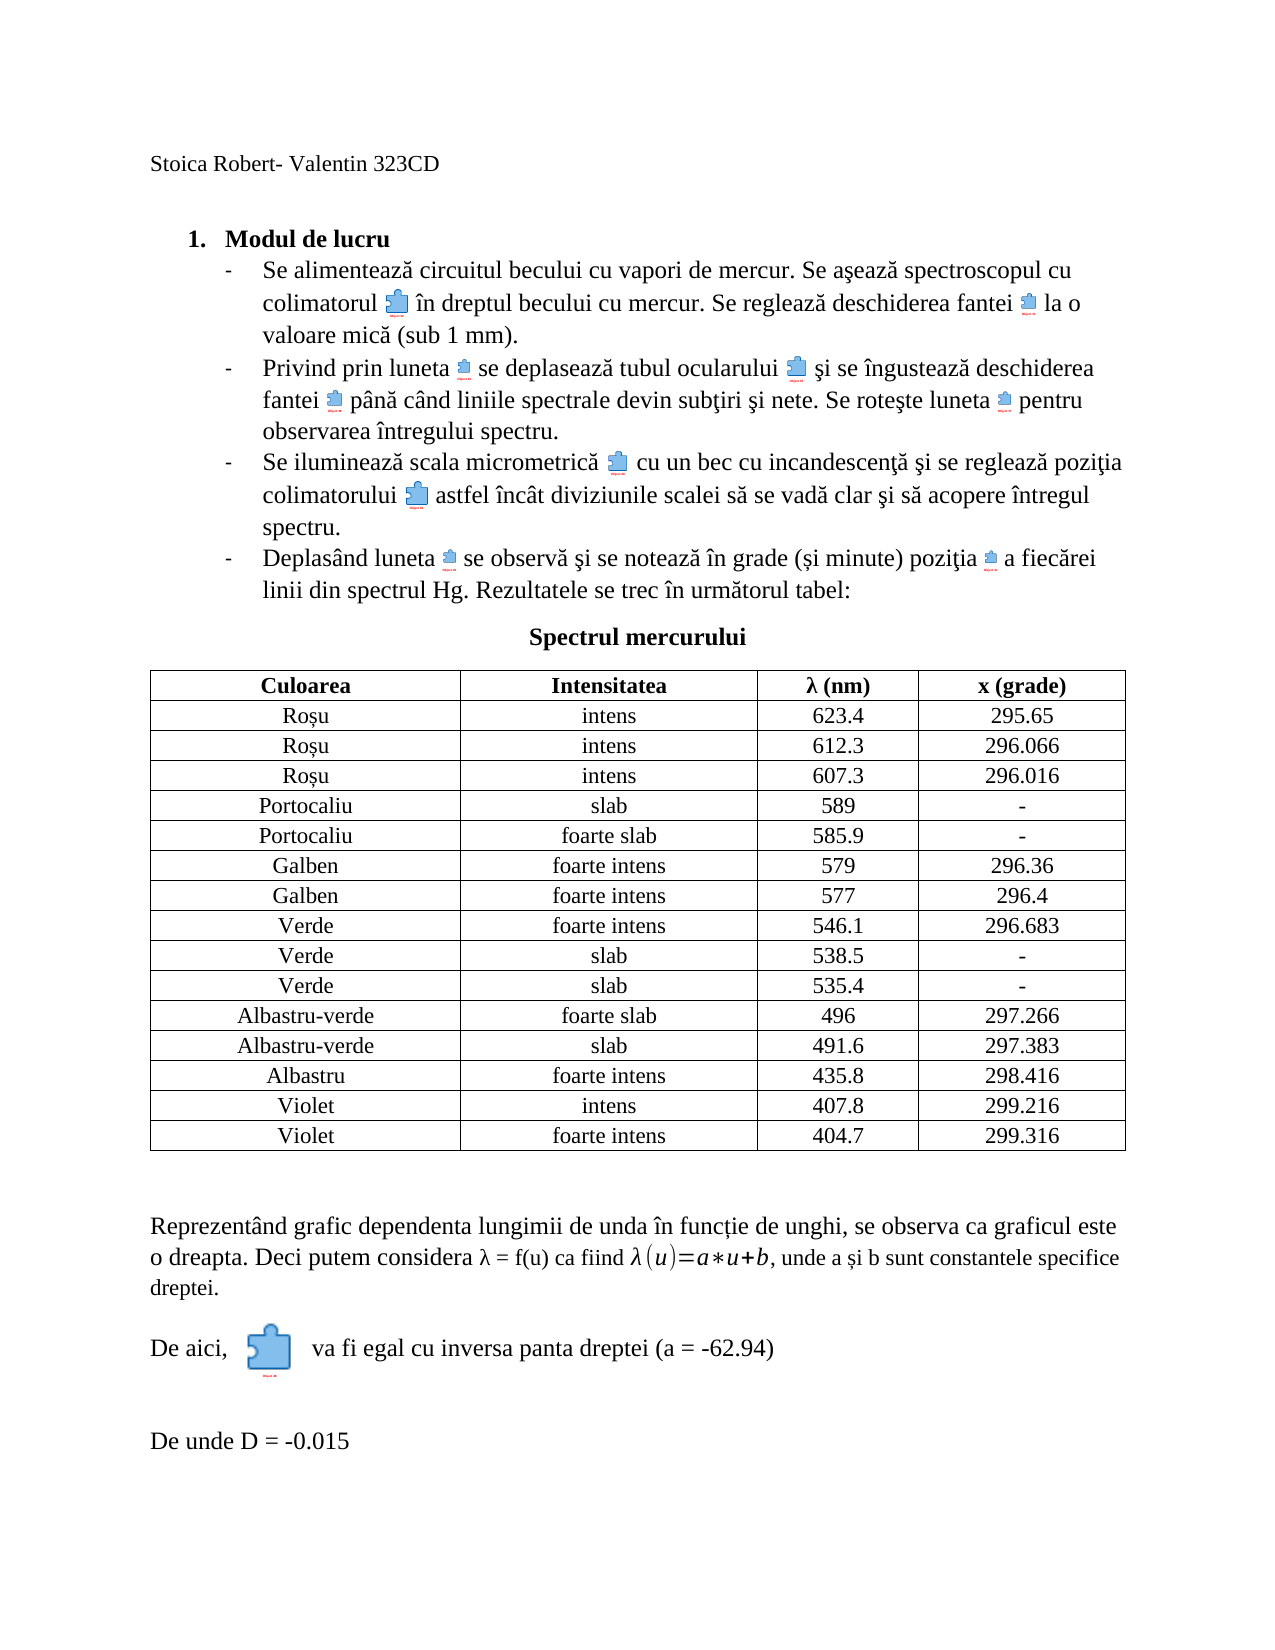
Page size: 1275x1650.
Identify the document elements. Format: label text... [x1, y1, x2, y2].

table_cell 297.383 [919, 1031, 1125, 1060]
table_header λ (nm) [758, 671, 918, 700]
table_cell Portocaliu [151, 821, 460, 850]
table_cell foarte intens [461, 1121, 757, 1150]
list Se iluminează scala micrometrică cu un bec cu incandescenţă şi se reglează poziţia colimatorului astfel încât diviziunile scalei să se vadă clar şi să acopere întregul spectru. [225, 447, 1125, 541]
table_cell Violet [151, 1091, 460, 1120]
table_cell foarte slab [461, 1001, 757, 1030]
table_cell 295.65 [919, 701, 1125, 730]
table_cell intens [461, 701, 757, 730]
list Modul de lucru [187, 224, 1125, 253]
table_cell 623.4 [758, 701, 918, 730]
list De unde D = -0.015 [150, 1426, 1125, 1454]
table_cell Galben [151, 881, 460, 910]
text De aici, va fi egal cu inversa panta dreptei (a = -62.94) [150, 1319, 1125, 1378]
table_cell 407.8 [758, 1091, 918, 1120]
table_cell 296.016 [919, 761, 1125, 790]
table_cell 607.3 [758, 761, 918, 790]
table_header x (grade) [919, 671, 1125, 700]
table_cell Roșu [151, 701, 460, 730]
table_cell intens [461, 731, 757, 760]
list Reprezentând grafic dependenta lungimii de unda în funcție de unghi, se observa ca graficul este o dreapta. Deci putem considera λ = f(u) ca fiind , unde a și b sunt constantele specifice dreptei. [150, 1211, 1125, 1301]
table_cell Portocaliu [151, 791, 460, 820]
table_cell Roșu [151, 761, 460, 790]
table_cell 579 [758, 851, 918, 880]
table_cell 435.8 [758, 1061, 918, 1090]
table_cell 404.7 [758, 1121, 918, 1150]
table_cell 585.9 [758, 821, 918, 850]
table_cell 546.1 [758, 911, 918, 940]
table_cell 612.3 [758, 731, 918, 760]
table_cell Albastru [151, 1061, 460, 1090]
table_cell 496 [758, 1001, 918, 1030]
table_header Culoarea [151, 671, 460, 700]
table_cell Verde [151, 941, 460, 970]
table_cell - [919, 971, 1125, 1000]
table_cell 538.5 [758, 941, 918, 970]
table_cell Roșu [151, 731, 460, 760]
table_cell 298.416 [919, 1061, 1125, 1090]
table_cell Albastru-verde [151, 1031, 460, 1060]
table_cell 297.266 [919, 1001, 1125, 1030]
table_cell foarte intens [461, 881, 757, 910]
table_cell foarte intens [461, 1061, 757, 1090]
table_cell - [919, 821, 1125, 850]
table_cell 577 [758, 881, 918, 910]
table_cell 299.316 [919, 1121, 1125, 1150]
list Se alimentează circuitul becului cu vapori de mercur. Se aşează spectroscopul cu colimatorul în dreptul becului cu mercur. Se reglează deschiderea fantei la o valoare mică (sub 1 mm). [225, 256, 1125, 349]
table_cell foarte slab [461, 821, 757, 850]
list Privind prin luneta se deplasează tubul ocularului şi se îngustează deschiderea fantei până când liniile spectrale devin subţiri şi nete. Se roteşte luneta pentru observarea întregului spectru. [225, 352, 1125, 445]
table_cell foarte intens [461, 851, 757, 880]
table_cell 535.4 [758, 971, 918, 1000]
table_cell - [919, 941, 1125, 970]
table_cell Violet [151, 1121, 460, 1150]
table_cell slab [461, 791, 757, 820]
table_cell Verde [151, 911, 460, 940]
table_cell intens [461, 761, 757, 790]
table_cell 299.216 [919, 1091, 1125, 1120]
table_cell Verde [151, 971, 460, 1000]
table_cell 491.6 [758, 1031, 918, 1060]
table_cell Albastru-verde [151, 1001, 460, 1030]
table_cell slab [461, 941, 757, 970]
table_cell intens [461, 1091, 757, 1120]
table_cell slab [461, 1031, 757, 1060]
table_header Intensitatea [461, 671, 757, 700]
table_cell - [919, 791, 1125, 820]
table_cell 296.683 [919, 911, 1125, 940]
table_cell 296.36 [919, 851, 1125, 880]
text Spectrul mercurului [150, 622, 1125, 651]
table_cell slab [461, 971, 757, 1000]
table_cell foarte intens [461, 911, 757, 940]
table_cell Galben [151, 851, 460, 880]
table_cell 296.066 [919, 731, 1125, 760]
table_cell 296.4 [919, 881, 1125, 910]
table_cell 589 [758, 791, 918, 820]
list Deplasând luneta se observă şi se notează în grade (și minute) poziţia a fiecărei linii din spectrul Hg. Rezultatele se trec în următorul tabel: [225, 543, 1125, 603]
